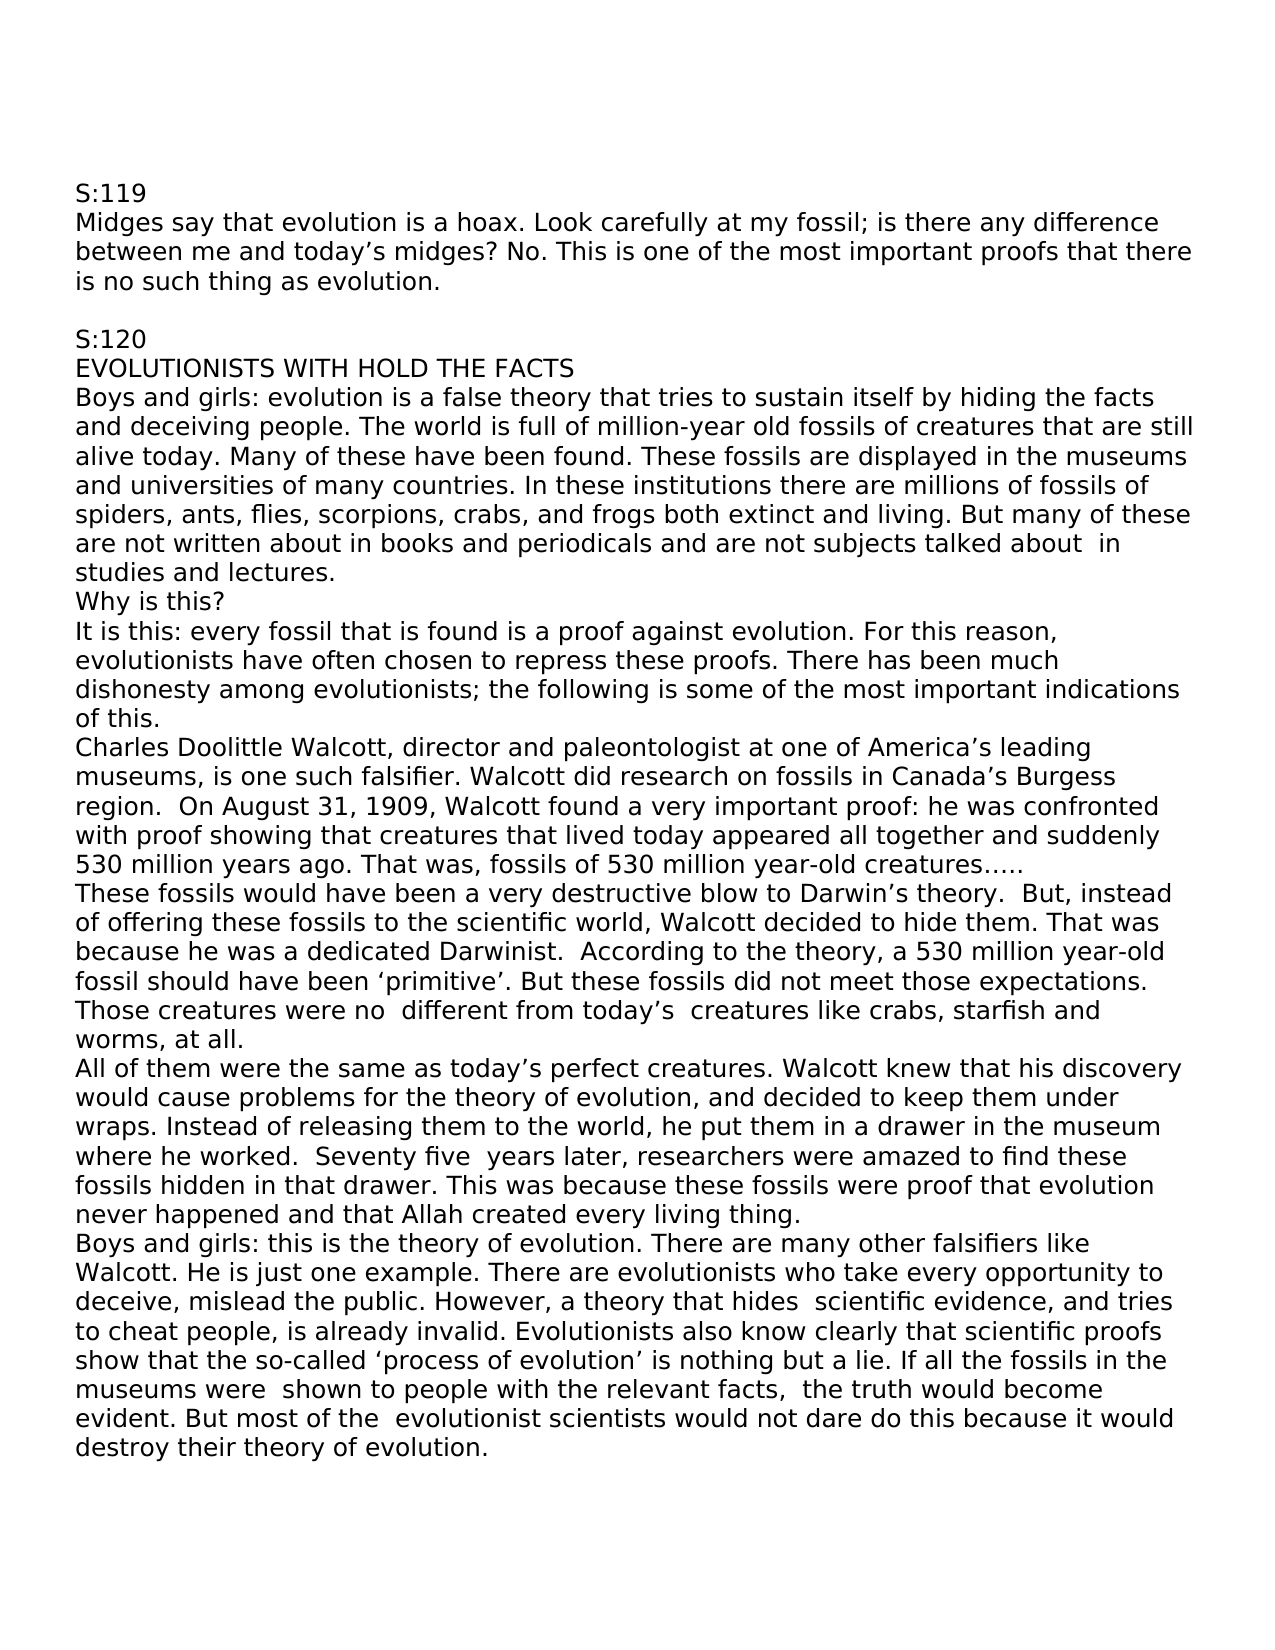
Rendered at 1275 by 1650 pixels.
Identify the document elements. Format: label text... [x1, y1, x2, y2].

text Midges say that evolution is a hoax. Look carefully at my fossil; is there any difference between me and today’s midges? No. This is one of the most important proofs that there is no such thing as evolution. [75, 208, 1200, 296]
text Boys and girls: evolution is a false theory that tries to sustain itself by hiding the facts and deceiving people. The world is full of million-year old fossils of creatures that are still alive today. Many of these have been found. These fossils are displayed in the museums and universities of many countries. In these institutions there are millions of fossils of spiders, ants, flies, scorpions, crabs, and frogs both extinct and living. But many of these are not written about in books and periodicals and are not subjects talked about in studies and lectures. [75, 383, 1200, 587]
text EVOLUTIONISTS WITH HOLD THE FACTS [75, 354, 1200, 383]
text It is this: every fossil that is found is a proof against evolution. For this reason, evolutionists have often chosen to repress these proofs. There has been much dishonesty among evolutionists; the following is some of the most important indications of this. [75, 617, 1200, 733]
text S:120 [75, 325, 1200, 354]
text S:119 [75, 179, 1200, 208]
text All of them were the same as today’s perfect creatures. Walcott knew that his discovery would cause problems for the theory of evolution, and decided to keep them under wraps. Instead of releasing them to the world, he put them in a drawer in the museum where he worked. Seventy five years later, researchers were amazed to find these fossils hidden in that drawer. This was because these fossils were proof that evolution never happened and that Allah created every living thing. [75, 1054, 1200, 1229]
text Boys and girls: this is the theory of evolution. There are many other falsifiers like Walcott. He is just one example. There are evolutionists who take every opportunity to deceive, mislead the public. However, a theory that hides scientific evidence, and tries to cheat people, is already invalid. Evolutionists also know clearly that scientific proofs show that the so-called ‘process of evolution’ is nothing but a lie. If all the fossils in the museums were shown to people with the relevant facts, the truth would become evident. But most of the evolutionist scientists would not dare do this because it would destroy their theory of evolution. [75, 1229, 1200, 1462]
text Why is this? [75, 587, 1200, 617]
text Charles Doolittle Walcott, director and paleontologist at one of America’s leading museums, is one such falsifier. Walcott did research on fossils in Canada’s Burgess region. On August 31, 1909, Walcott found a very important proof: he was confronted with proof showing that creatures that lived today appeared all together and suddenly 530 million years ago. That was, fossils of 530 million year-old creatures….. [75, 733, 1200, 879]
text These fossils would have been a very destructive blow to Darwin’s theory. But, instead of offering these fossils to the scientific world, Walcott decided to hide them. That was because he was a dedicated Darwinist. According to the theory, a 530 million year-old fossil should have been ‘primitive’. But these fossils did not meet those expectations. Those creatures were no different from today’s creatures like crabs, starfish and worms, at all. [75, 879, 1200, 1054]
